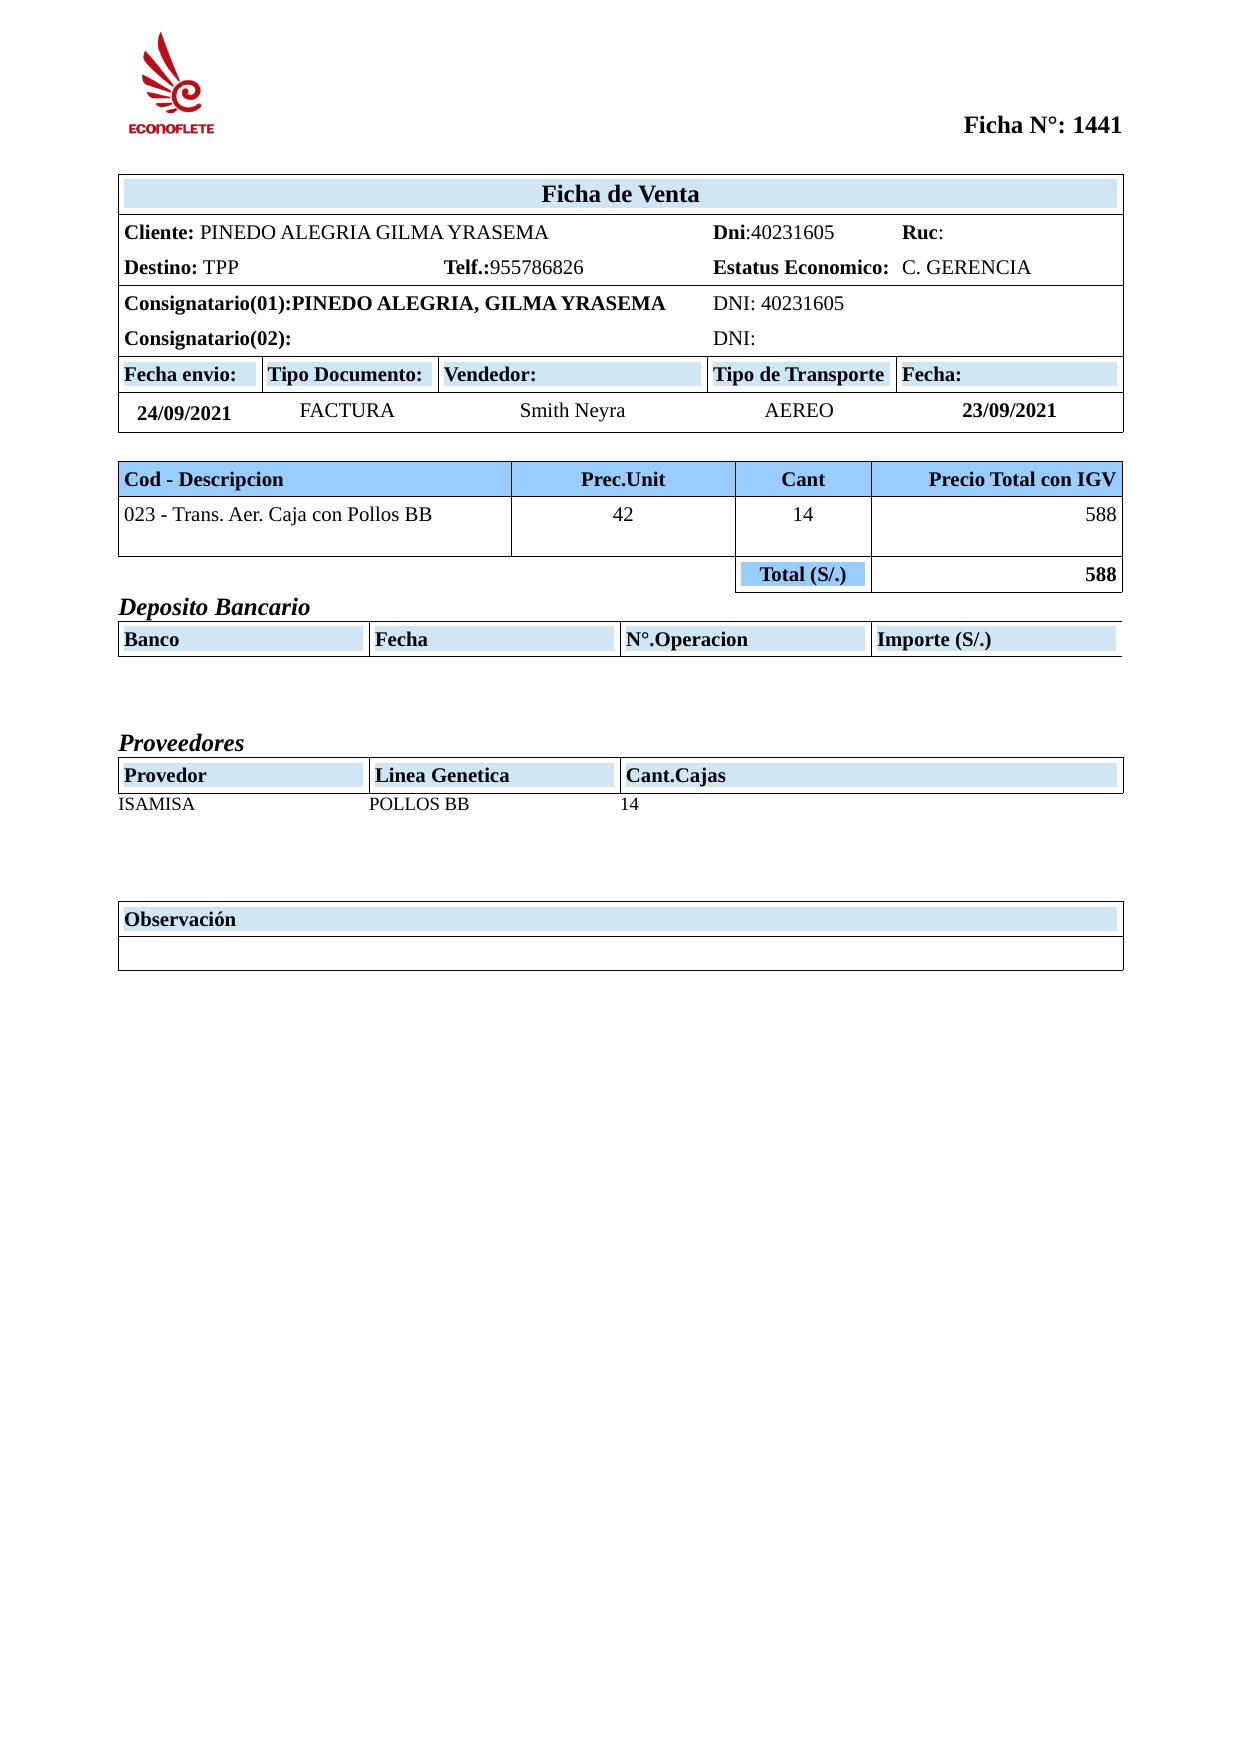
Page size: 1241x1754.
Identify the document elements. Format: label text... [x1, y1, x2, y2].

table_cell [118, 858, 369, 879]
table_cell AEREO [707, 393, 896, 432]
table_cell [871, 705, 1122, 728]
table_cell Tipo de Transporte [708, 357, 896, 392]
table_header Cant [736, 462, 871, 496]
table_cell [369, 680, 620, 704]
table_cell [620, 858, 1123, 879]
table_cell Vendedor: [439, 357, 707, 392]
table_cell [620, 705, 871, 728]
table_cell [620, 815, 1123, 836]
table_cell [871, 657, 1122, 680]
table_cell Tipo Documento: [263, 357, 438, 392]
table_cell Consignatario(01):PINEDO ALEGRIA, GILMA YRASEMA [119, 286, 707, 321]
table_cell Estatus Economico: [707, 249, 896, 285]
table_cell [369, 858, 620, 879]
table_header Importe (S/.) [872, 622, 1122, 656]
table_cell DNI: [707, 321, 1123, 356]
table_cell [369, 836, 620, 858]
table_cell POLLOS BB [369, 794, 620, 814]
table_cell [118, 705, 369, 728]
table_cell C. GERENCIA [896, 249, 1123, 285]
table_cell [118, 680, 369, 704]
table_cell [118, 657, 369, 680]
table_cell [118, 815, 369, 836]
table_cell Smith Neyra [438, 393, 707, 432]
table_cell 23/09/2021 [896, 393, 1123, 432]
table_cell [119, 937, 1123, 969]
table_header Observación [119, 902, 1123, 936]
table_cell [118, 836, 369, 858]
table_cell [369, 815, 620, 836]
table_cell [511, 557, 735, 592]
text Deposito Bancario [118, 592, 1122, 621]
table_cell [118, 557, 511, 592]
table_cell [369, 705, 620, 728]
table_header N°.Operacion [621, 622, 871, 656]
table_cell Cliente: PINEDO ALEGRIA GILMA YRASEMA [119, 215, 707, 249]
table_cell 24/09/2021 [119, 393, 262, 432]
table_cell 588 [872, 557, 1122, 592]
table_cell [118, 879, 369, 901]
table_cell Destino: TPP [119, 249, 438, 285]
table_cell [620, 657, 871, 680]
table_header Ficha de Venta [119, 175, 1123, 214]
table_header Banco [119, 622, 369, 656]
table_cell [369, 879, 620, 901]
table_cell [620, 680, 871, 704]
table_cell [620, 836, 1123, 858]
table_cell Consignatario(02): [119, 321, 707, 356]
picture [118, 31, 225, 134]
table_header Precio Total con IGV [872, 462, 1122, 496]
table_cell Ruc: [896, 215, 1123, 249]
table_cell Total (S/.) [736, 557, 871, 592]
table_header Linea Genetica [370, 758, 620, 793]
table_cell Dni:40231605 [707, 215, 896, 249]
table_cell Telf.:955786826 [438, 249, 707, 285]
table_cell Fecha: [897, 357, 1123, 392]
table_cell DNI: 40231605 [707, 286, 1123, 321]
table_header Cod - Descripcion [119, 462, 511, 496]
table_cell 023 - Trans. Aer. Caja con Pollos BB [119, 497, 511, 556]
table_cell FACTURA [262, 393, 438, 432]
table_header Cant.Cajas [621, 758, 1123, 793]
table_cell 14 [620, 794, 1123, 814]
table_header Fecha [370, 622, 620, 656]
table_header Provedor [119, 758, 369, 793]
table_header Prec.Unit [512, 462, 735, 496]
table_cell [620, 879, 1123, 901]
table_cell [369, 657, 620, 680]
table_cell Fecha envio: [119, 357, 262, 392]
table_cell 14 [736, 497, 871, 556]
text Proveedores [118, 728, 1122, 757]
table_cell ISAMISA [118, 794, 369, 814]
table_cell 588 [872, 497, 1122, 556]
table_cell [871, 680, 1122, 704]
table_cell 42 [512, 497, 735, 556]
